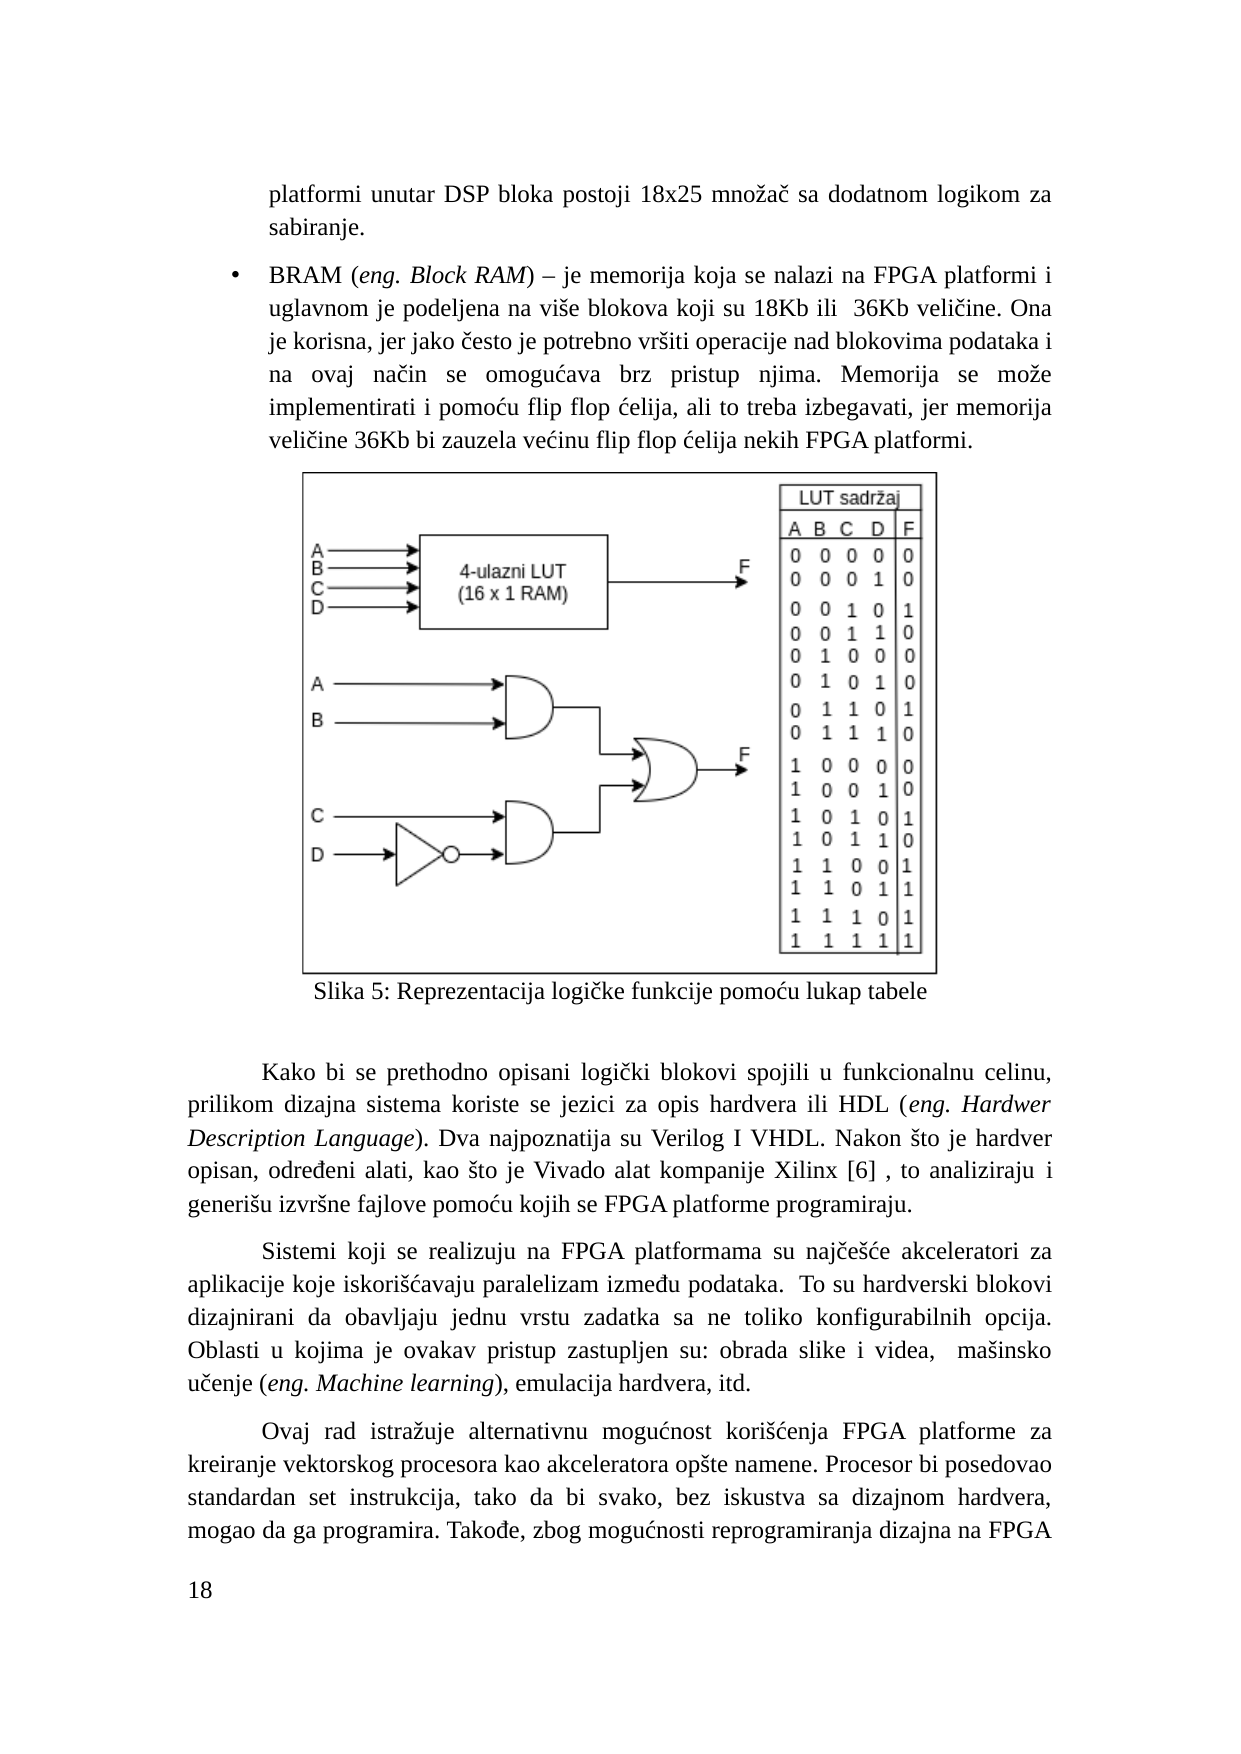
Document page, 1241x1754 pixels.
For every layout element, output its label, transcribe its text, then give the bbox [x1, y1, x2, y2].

picture [302, 472, 939, 976]
list platformi unutar DSP bloka postoji 18x25 množač sa dodatnom logikom za sabiranje. [231, 179, 1053, 241]
list BRAM (eng. Block RAM) – je memorija koja se nalazi na FPGA platformi i uglavnom je podeljena na više blokova koji su 18Kb ili 36Kb veličine. Ona je korisna, jer jako često je potrebno vršiti operacije nad blokovima podataka i na ovaj način se omogućava brz pristup njima. Memorija se može implementirati i pomoću flip flop ćelija, ali to treba izbegavati, jer memorija veličine 36Kb bi zauzela većinu flip flop ćelija nekih FPGA platformi. [231, 260, 1053, 454]
text Sistemi koji se realizuju na FPGA platformama su najčešće akceleratori za aplikacije koje iskorišćavaju paralelizam između podataka. To su hardverski blokovi dizajnirani da obavljaju jednu vrstu zadatka sa ne toliko konfigurabilnih opcija. Oblasti u kojima je ovakav pristup zastupljen su: obrada slike i videa, mašinsko učenje (eng. Machine learning), emulacija hardvera, itd. [187, 1236, 1053, 1397]
text Ovaj rad istražuje alternativnu mogućnost korišćenja FPGA platforme za kreiranje vektorskog procesora kao akceleratora opšte namene. Procesor bi posedovao standardan set instrukcija, tako da bi svako, bez iskustva sa dizajnom hardvera, mogao da ga programira. Takođe, zbog mogućnosti reprogramiranja dizajna na FPGA [187, 1416, 1053, 1544]
text Kako bi se prethodno opisani logički blokovi spojili u funkcionalnu celinu, prilikom dizajna sistema koriste se jezici za opis hardvera ili HDL (eng. Hardwer Description Language). Dva najpoznatija su Verilog I VHDL. Nakon što je hardver opisan, određeni alati, kao što je Vivado alat kompanije Xilinx [6] , to analiziraju i generišu izvršne fajlove pomoću kojih se FPGA platforme programiraju. [187, 1057, 1053, 1217]
text Slika 5: Reprezentacija logičke funkcije pomoću lukap tabele [262, 485, 979, 1005]
